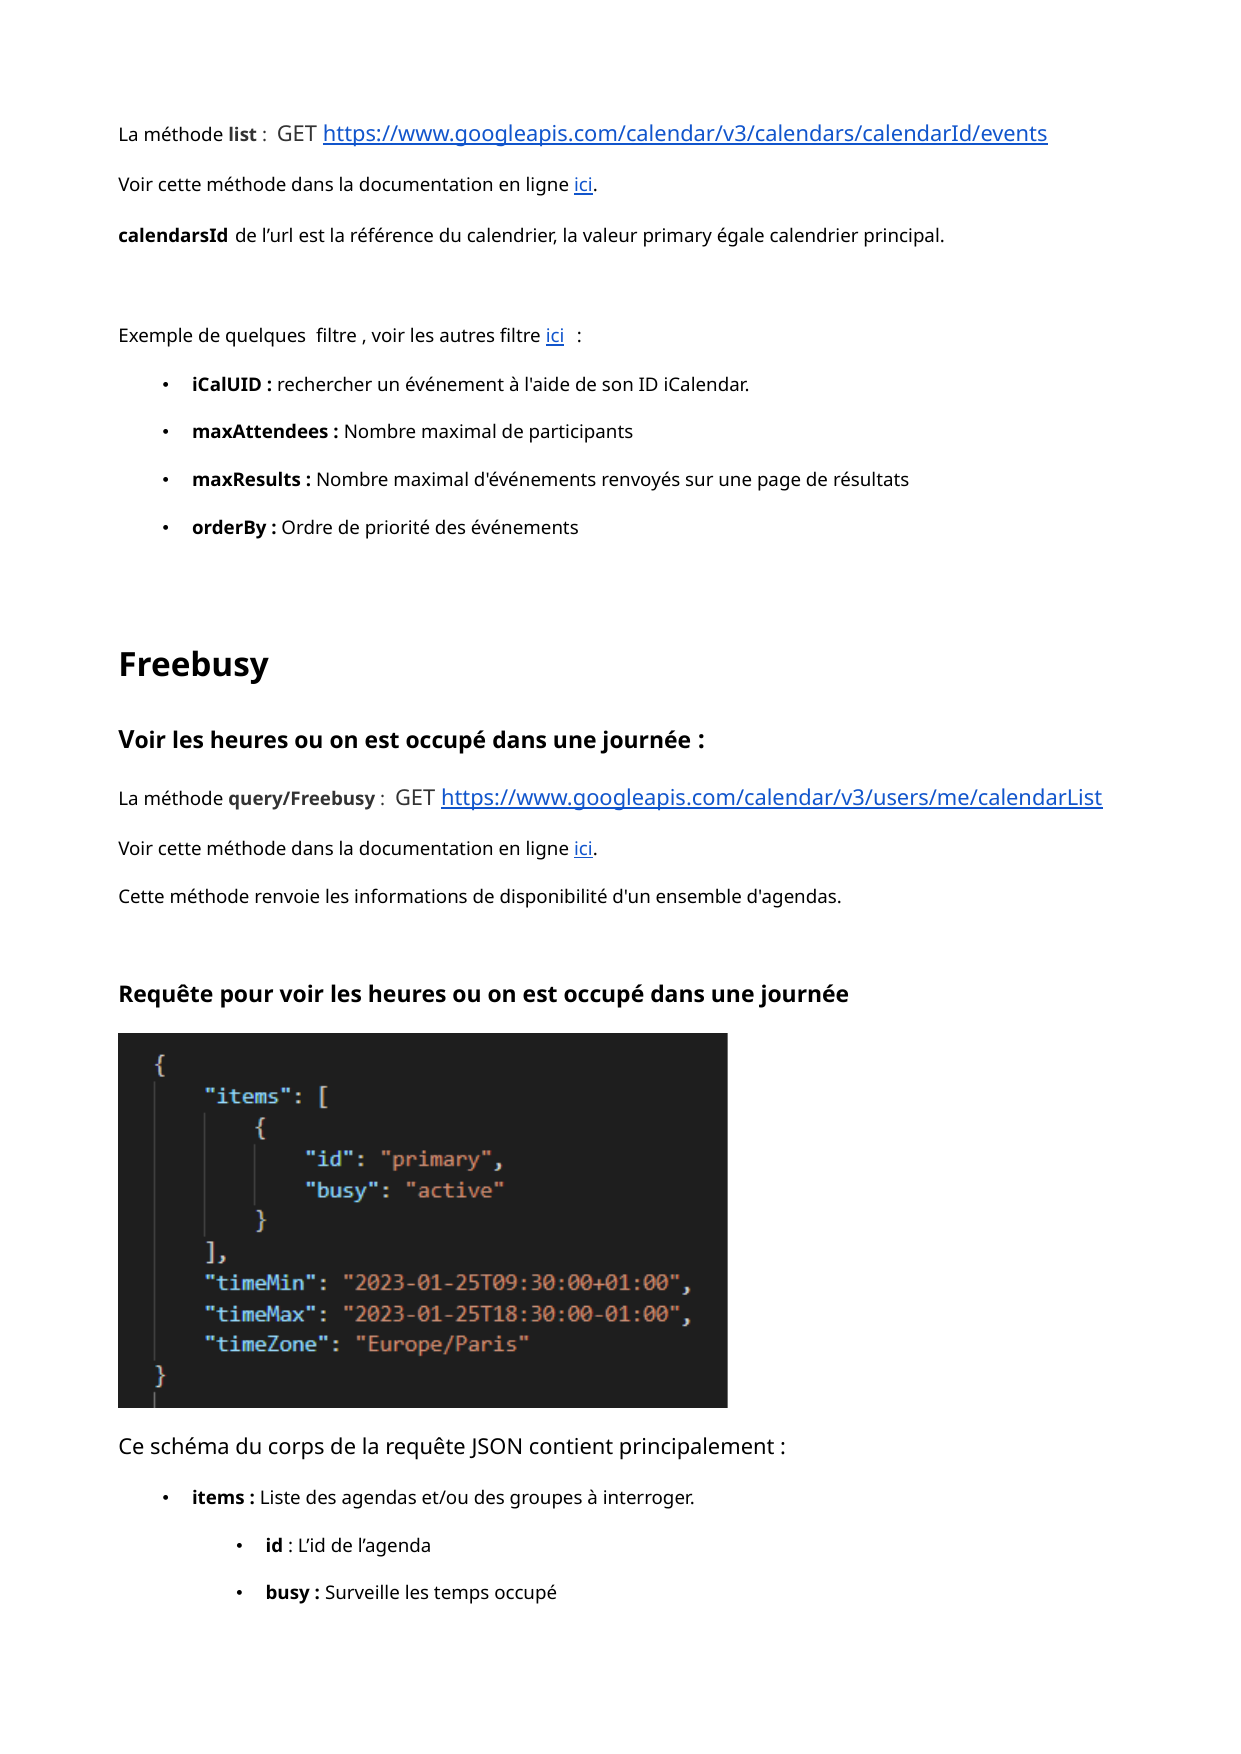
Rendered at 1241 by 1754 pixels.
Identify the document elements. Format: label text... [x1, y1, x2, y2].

list items : Liste des agendas et/ou des groupes à interroger. [162, 1484, 1122, 1510]
text calendarsId de l’url est la référence du calendrier, la valeur primary égale calendrier principal. [118, 219, 1122, 248]
list orderBy : Ordre de priorité des événements [162, 514, 1122, 540]
list busy : Surveille les temps occupé [236, 1579, 1122, 1605]
text Exemple de quelques filtre , voir les autres filtre ici : [118, 319, 1122, 348]
subtitle Freebusy [118, 641, 1122, 686]
text Requête pour voir les heures ou on est occupé dans une journée [118, 978, 1122, 1009]
text Voir cette méthode dans la documentation en ligne ici. [118, 172, 1122, 197]
list maxResults : Nombre maximal d'événements renvoyés sur une page de résultats [162, 467, 1122, 492]
text Ce schéma du corps de la requête JSON contient principalement : [118, 1431, 1122, 1460]
list id : L’id de l’agenda [236, 1532, 1122, 1557]
text Cette méthode renvoie les informations de disponibilité d'un ensemble d'agendas. [118, 883, 1122, 908]
list maxAttendees : Nombre maximal de participants [162, 419, 1122, 444]
text La méthode query/Freebusy : GET https://www.googleapis.com/calendar/v3/users/me/calendarList [118, 782, 1122, 811]
list iCalUID : rechercher un événement à l'aide de son ID iCalendar. [162, 371, 1122, 397]
text La méthode list : GET https://www.googleapis.com/calendar/v3/calendars/calendarId/events [118, 118, 1122, 148]
picture [118, 1033, 728, 1408]
text Voir les heures ou on est occupé dans une journée : [118, 722, 1122, 756]
text Voir cette méthode dans la documentation en ligne ici. [118, 835, 1122, 861]
